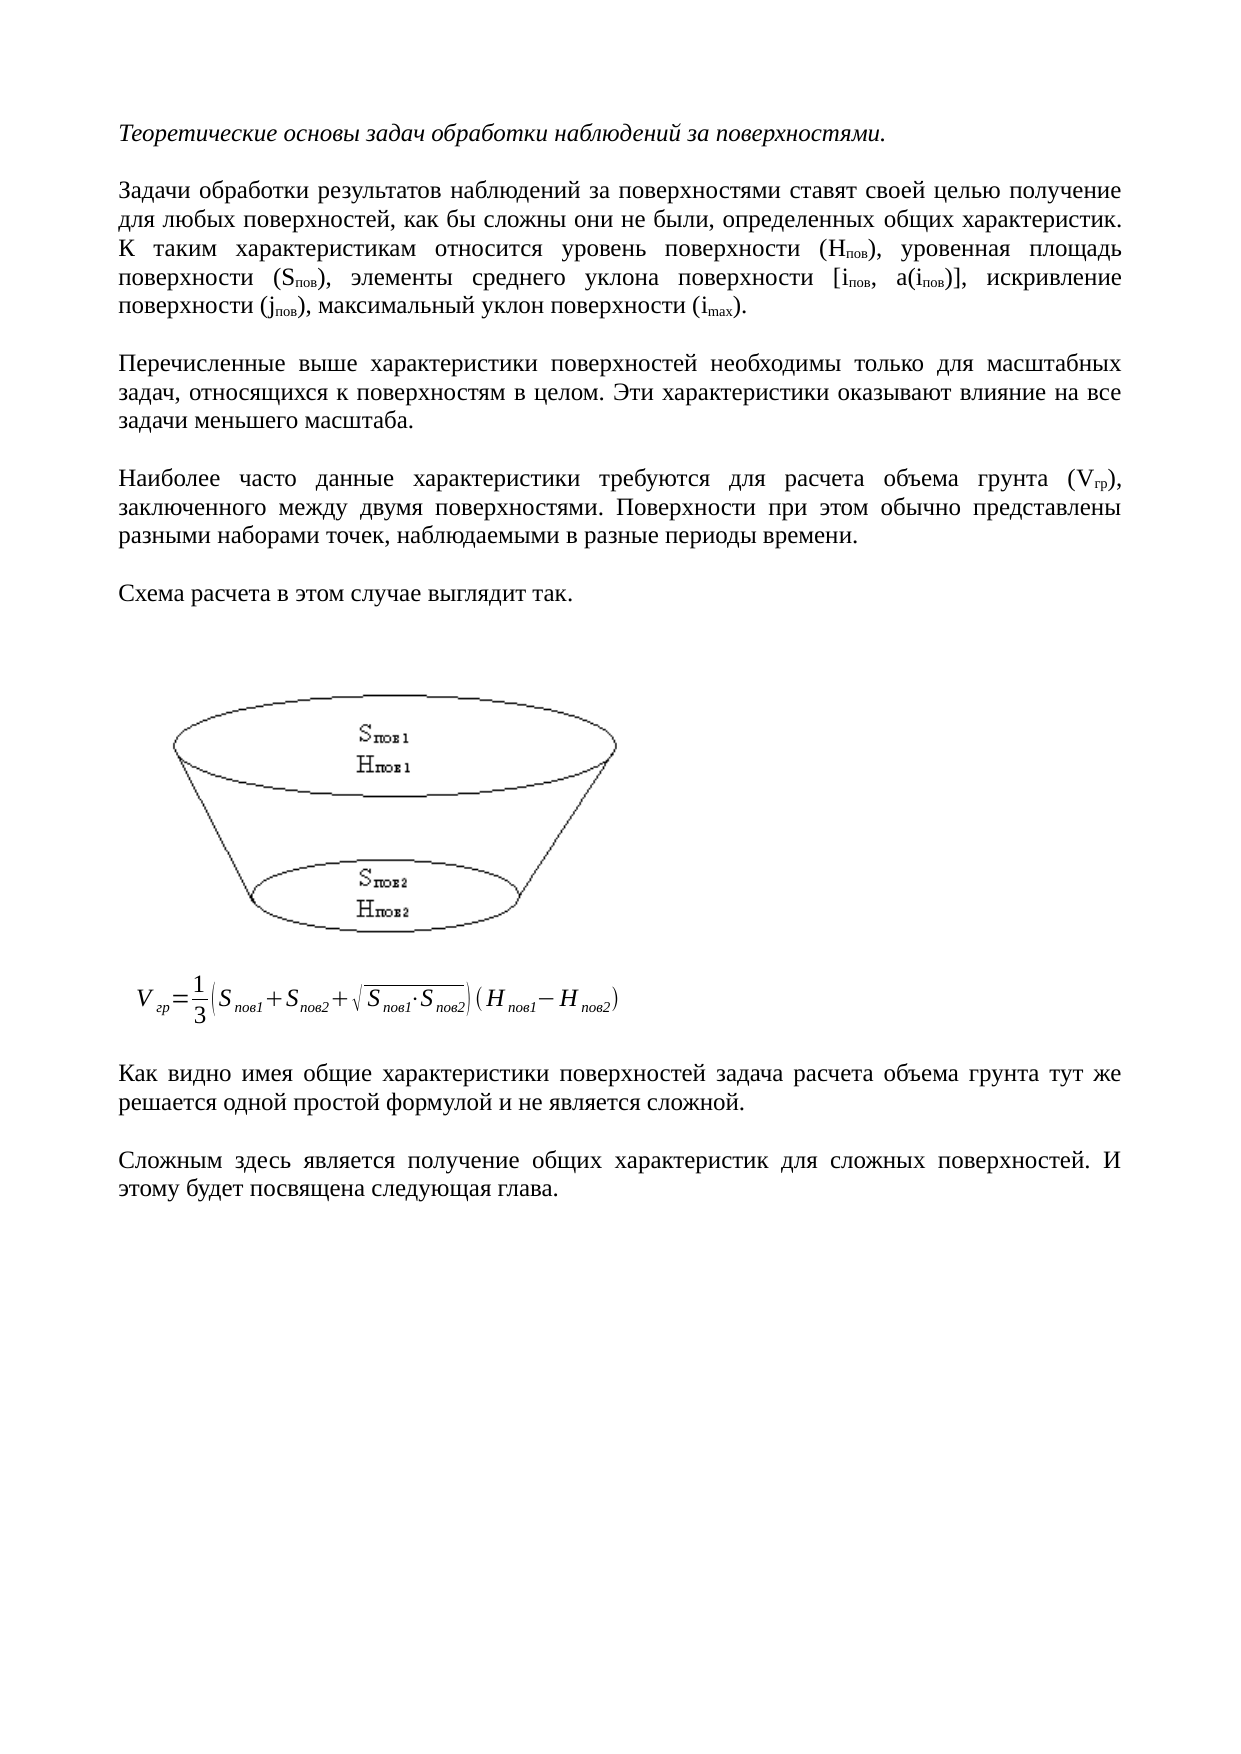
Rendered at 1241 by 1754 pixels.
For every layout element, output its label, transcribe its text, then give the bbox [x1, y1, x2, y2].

text Задачи обработки результатов наблюдений за поверхностями ставят своей целью получение для любых поверхностей, как бы сложны они не были, определенных общих характеристик. К таким характеристикам относится уровень поверхности (Hпов), уровенная площадь поверхности (Sпов), элементы среднего уклона поверхности [iпов, a(iпов)], искривление поверхности (jпов), максимальный уклон поверхности (imax). [118, 176, 1122, 319]
text Перечисленные выше характеристики поверхностей необходимы только для масштабных задач, относящихся к поверхностям в целом. Эти характеристики оказывают влияние на все задачи меньшего масштаба. [118, 348, 1122, 434]
text Схема расчета в этом случае выглядит так. [118, 578, 1122, 607]
text Наиболее часто данные характеристики требуются для расчета объема грунта (Vгр), заключенного между двумя поверхностями. Поверхности при этом обычно представлены разными наборами точек, наблюдаемыми в разные периоды времени. [118, 463, 1122, 549]
text Сложным здесь является получение общих характеристик для сложных поверхностей. И этому будет посвящена следующая глава. [118, 1145, 1122, 1202]
picture [119, 608, 659, 970]
text Теоретические основы задач обработки наблюдений за поверхностями. [118, 118, 1122, 147]
text Как видно имея общие характеристики поверхностей задача расчета объема грунта тут же решается одной простой формулой и не является сложной. [118, 1058, 1122, 1116]
